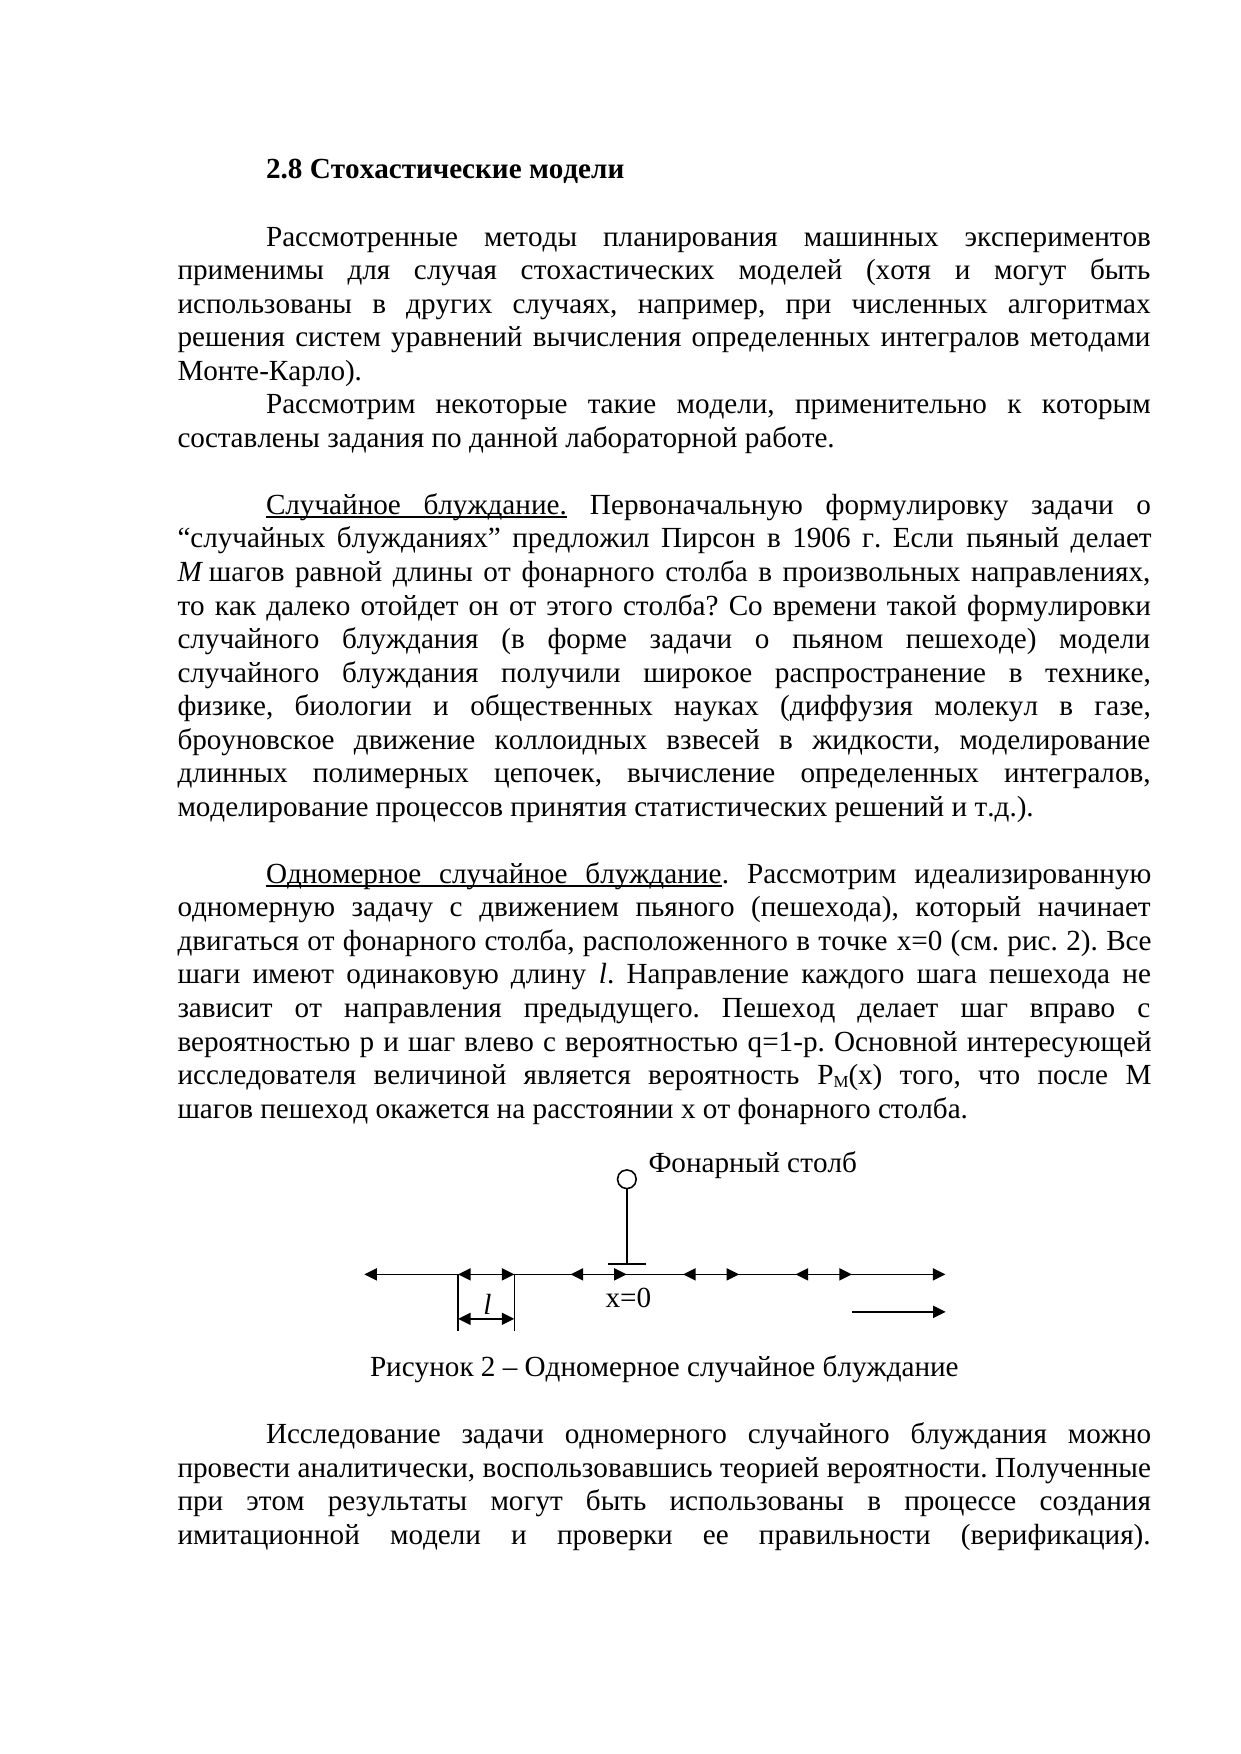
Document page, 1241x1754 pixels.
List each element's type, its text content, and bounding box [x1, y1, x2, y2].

text Рассмотренные методы планирования машинных экспериментов применимы для случая стохастических моделей (хотя и могут быть использованы в других случаях, например, при численных алгоритмах решения систем уравнений вычисления определенных интегралов методами Монте-Карло). [177, 219, 1152, 386]
text Исследование задачи одномерного случайного блуждания можно провести аналитически, воспользовавшись теорией вероятности. Полученные при этом результаты могут быть использованы в процессе создания имитационной модели и проверки ее правильности (верификация). [177, 1416, 1152, 1551]
text Одномерное случайное блуждание. Рассмотрим идеализированную одномерную задачу с движением пьяного (пешехода), который начинает двигаться от фонарного столба, расположенного в точке x=0 (см. рис. 2). Все шаги имеют одинаковую длину l. Направление каждого шага пешехода не зависит от направления предыдущего. Пешеход делает шаг вправо с вероятностью p и шаг влево с вероятностью q=1-p. Основной интересующей исследователя величиной является вероятность PM(x) того, что после М шагов пешеход окажется на расстоянии x от фонарного столба. [177, 856, 1152, 1124]
text Случайное блуждание. Первоначальную формулировку задачи о “случайных блужданиях” предложил Пирсон в 1906 г. Если пьяный делает M шагов равной длины от фонарного столба в произвольных направлениях, то как далеко отойдет он от этого столба? Со времени такой формулировки случайного блуждания (в форме задачи о пьяном пешеходе) модели случайного блуждания получили широкое распространение в технике, физике, биологии и общественных науках (диффузия молекул в газе, броуновское движение коллоидных взвесей в жидкости, моделирование длинных полимерных цепочек, вычисление определенных интегралов, моделирование процессов принятия статистических решений и т.д.). [177, 487, 1152, 822]
text Рисунок 2 – Одномерное случайное блуждание [177, 1349, 1152, 1383]
text Рассмотрим некоторые такие модели, применительно к которым составлены задания по данной лабораторной работе. [177, 386, 1152, 453]
text 2.8 Стохастические модели [177, 152, 1152, 185]
